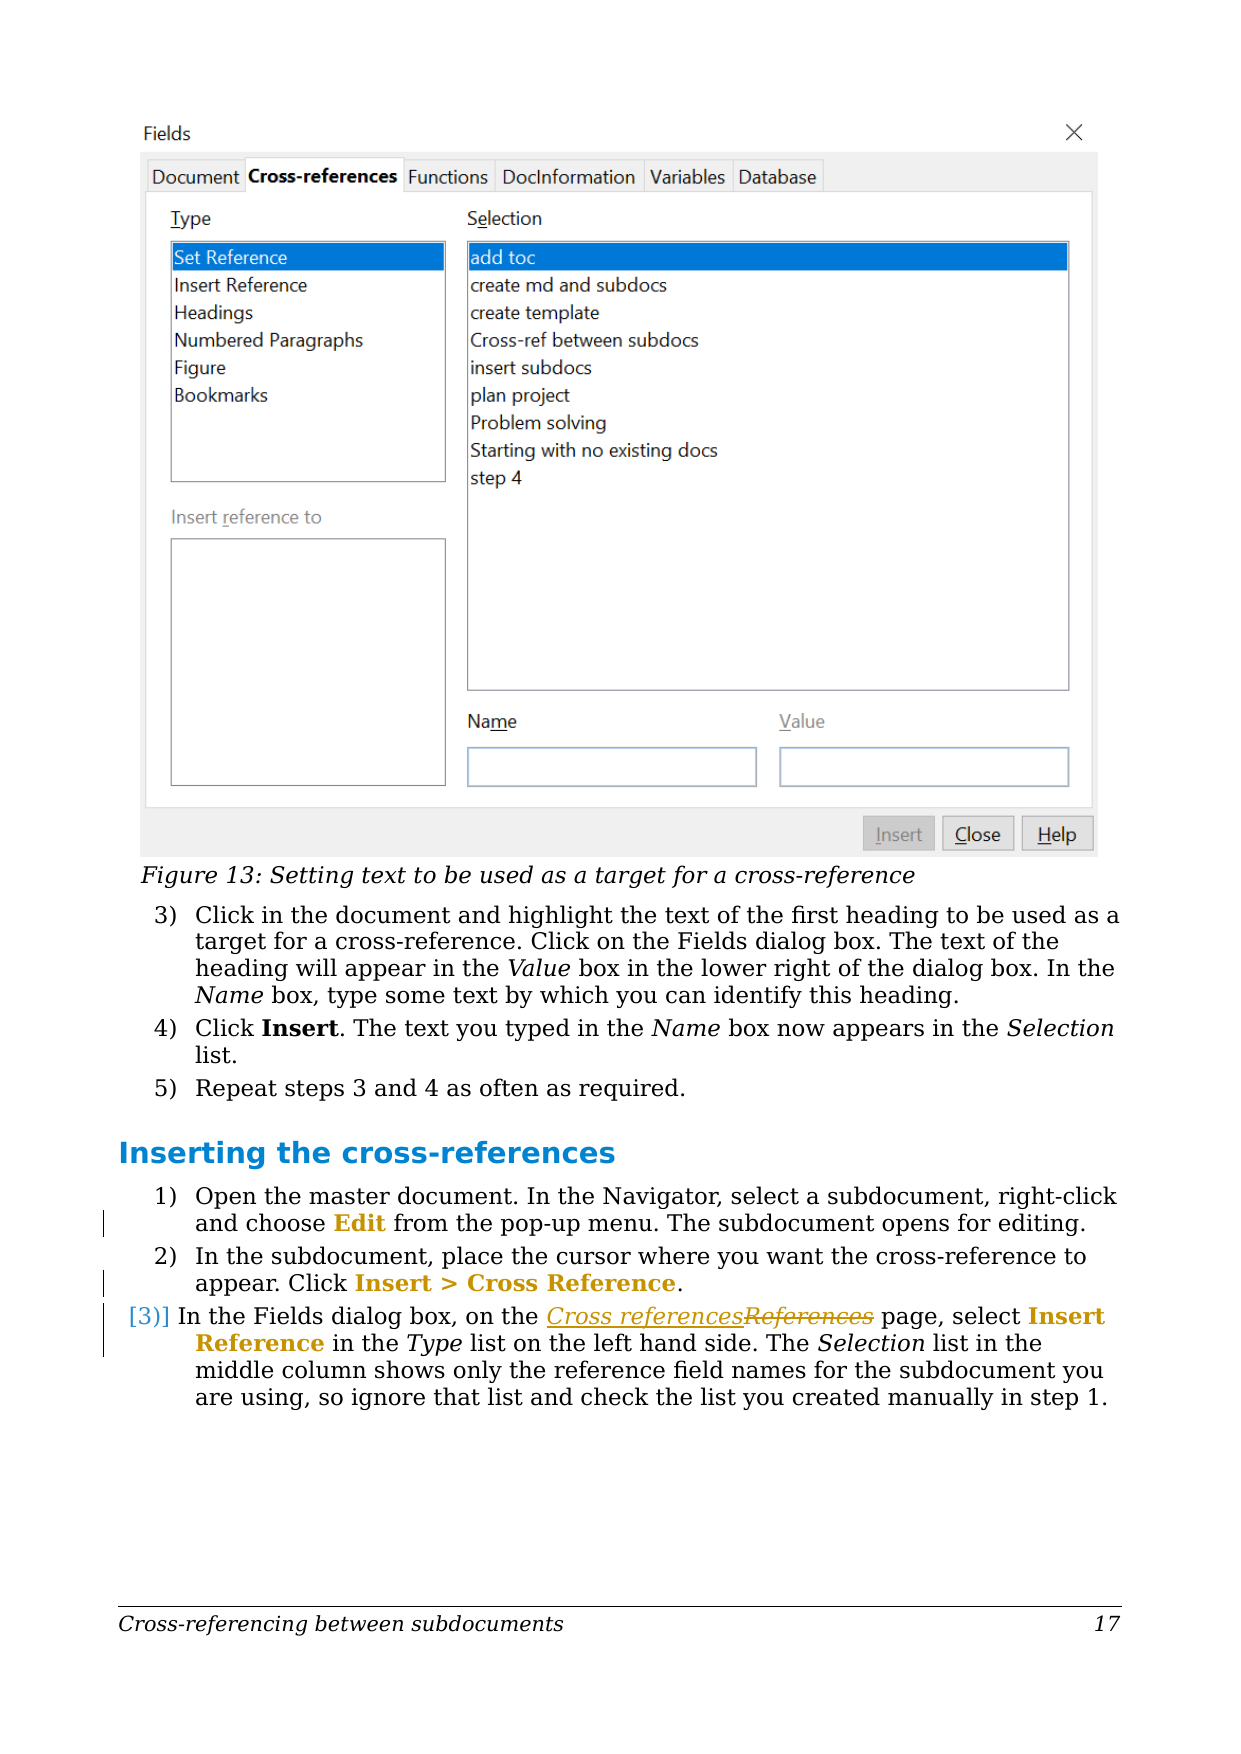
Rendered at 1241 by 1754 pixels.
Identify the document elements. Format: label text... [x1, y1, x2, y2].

text Figure 13: Setting text to be used as a target for a cross-reference [141, 863, 1099, 889]
subtitle Inserting the cross-references [118, 1137, 1122, 1171]
list Click in the document and highlight the text of the first heading to be used as a target for a cross-reference. Click on the Fields dialog box. The text of the heading will appear in the Value box in the lower right of the dialog box. In the Name box, type some text by which you can identify this heading. [177, 902, 1122, 1008]
list In the subdocument, place the cursor where you want the cross-reference to appear. Click Insert > Cross Reference. [177, 1243, 1122, 1297]
list Open the master document. In the Navigator, select a subdocument, right-click and choose Edit from the pop-up menu. The subdocument opens for editing. [177, 1183, 1122, 1237]
picture [140, 118, 1098, 857]
list Click Insert. The text you typed in the Name box now appears in the Selection list. [177, 1015, 1122, 1068]
list Repeat steps 3 and 4 as often as required. [177, 1075, 1122, 1101]
list In the Fields dialog box, on the Cross references page, select Insert Reference in the Type list on the left hand side. The Selection list in the middle column shows only the reference field names for the subdocument you are using, so ignore that list and check the list you created manually in step 1. [177, 1303, 1122, 1410]
